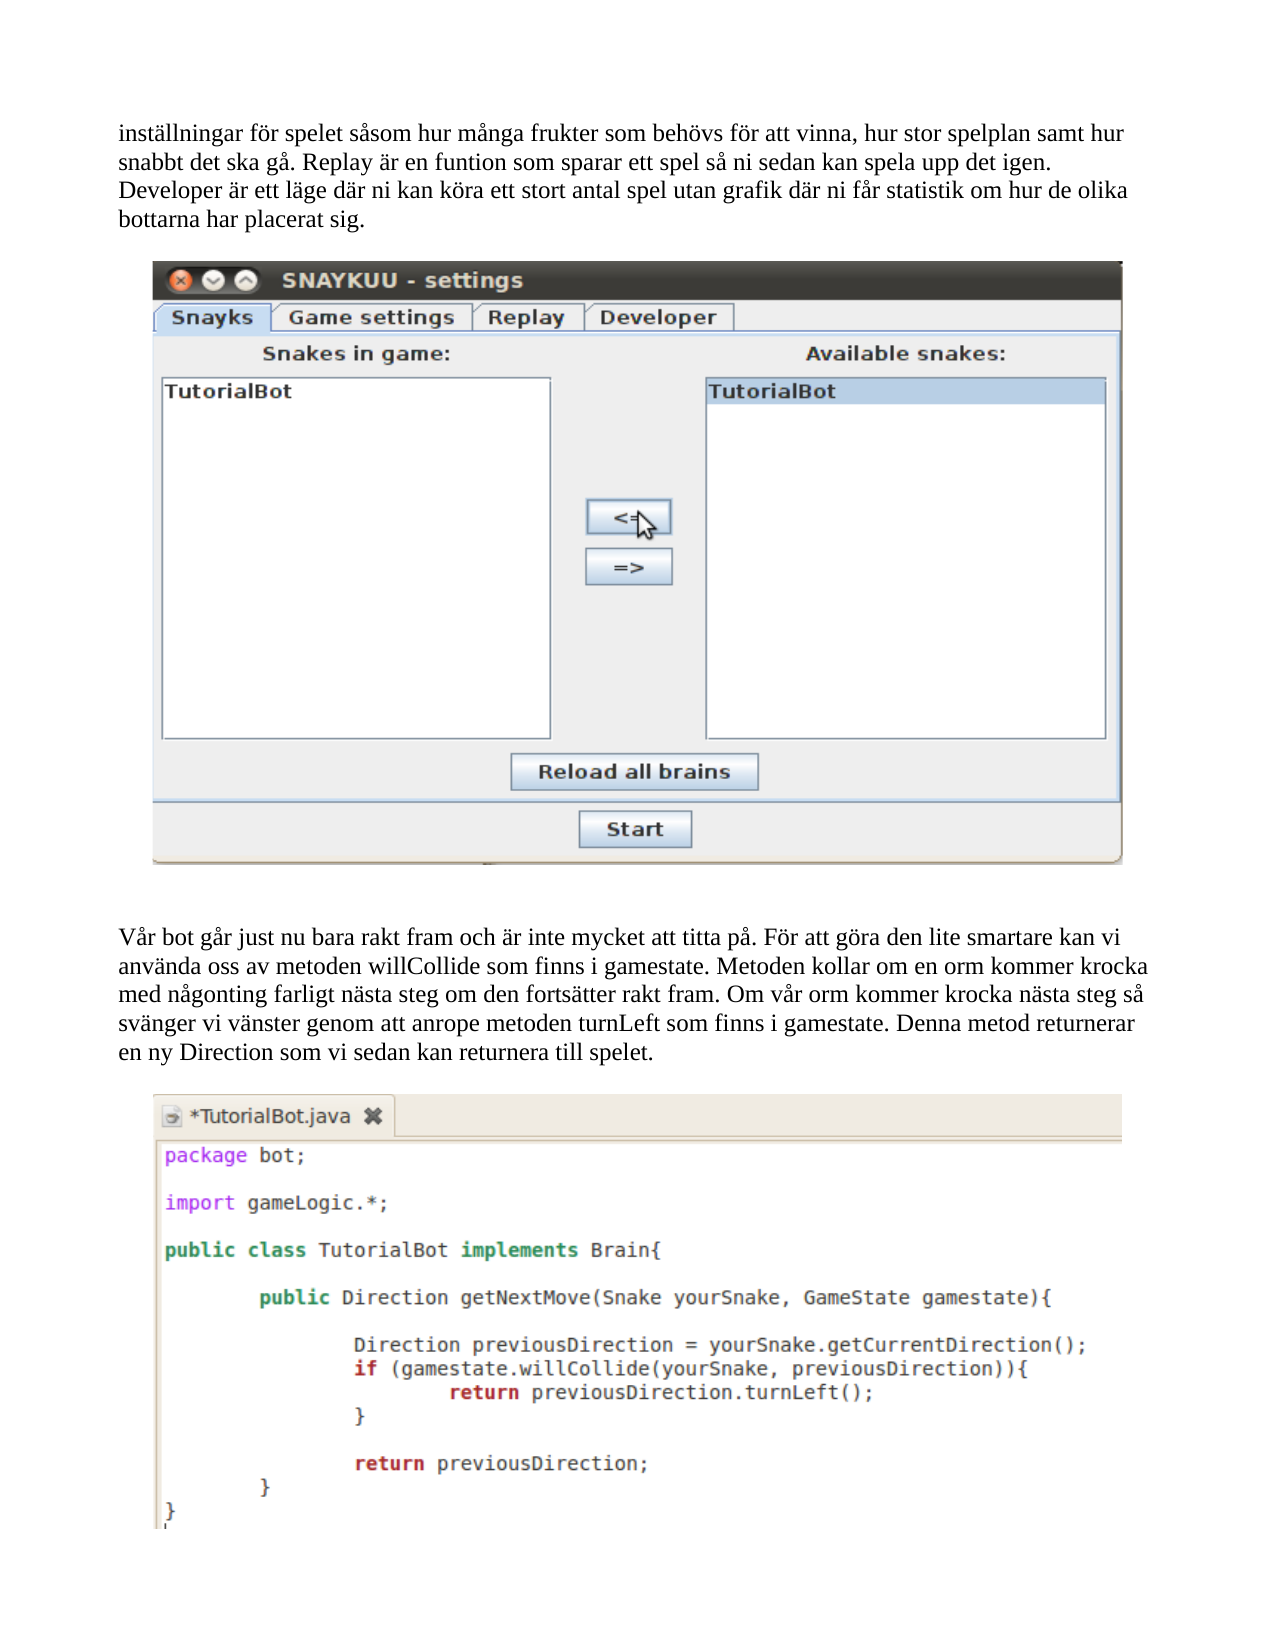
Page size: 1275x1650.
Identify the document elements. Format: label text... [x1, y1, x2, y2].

text Vår bot går just nu bara rakt fram och är inte mycket att titta på. För att göra den lite smartare kan vi använda oss av metoden willCollide som finns i gamestate. Metoden kollar om en orm kommer krocka med någonting farligt nästa steg om den fortsätter rakt fram. Om vår orm kommer krocka nästa steg så svänger vi vänster genom att anrope metoden turnLeft som finns i gamestate. Denna metod returnerar en ny Direction som vi sedan kan returnera till spelet. [118, 922, 1157, 1066]
picture [152, 261, 1123, 865]
text inställningar för spelet såsom hur många frukter som behövs för att vinna, hur stor spelplan samt hur snabbt det ska gå. Replay är en funtion som sparar ett spel så ni sedan kan spela upp det igen. Developer är ett läge där ni kan köra ett stort antal spel utan grafik där ni får statistik om hur de olika bottarna har placerat sig. [118, 118, 1157, 233]
picture [153, 1094, 1122, 1529]
